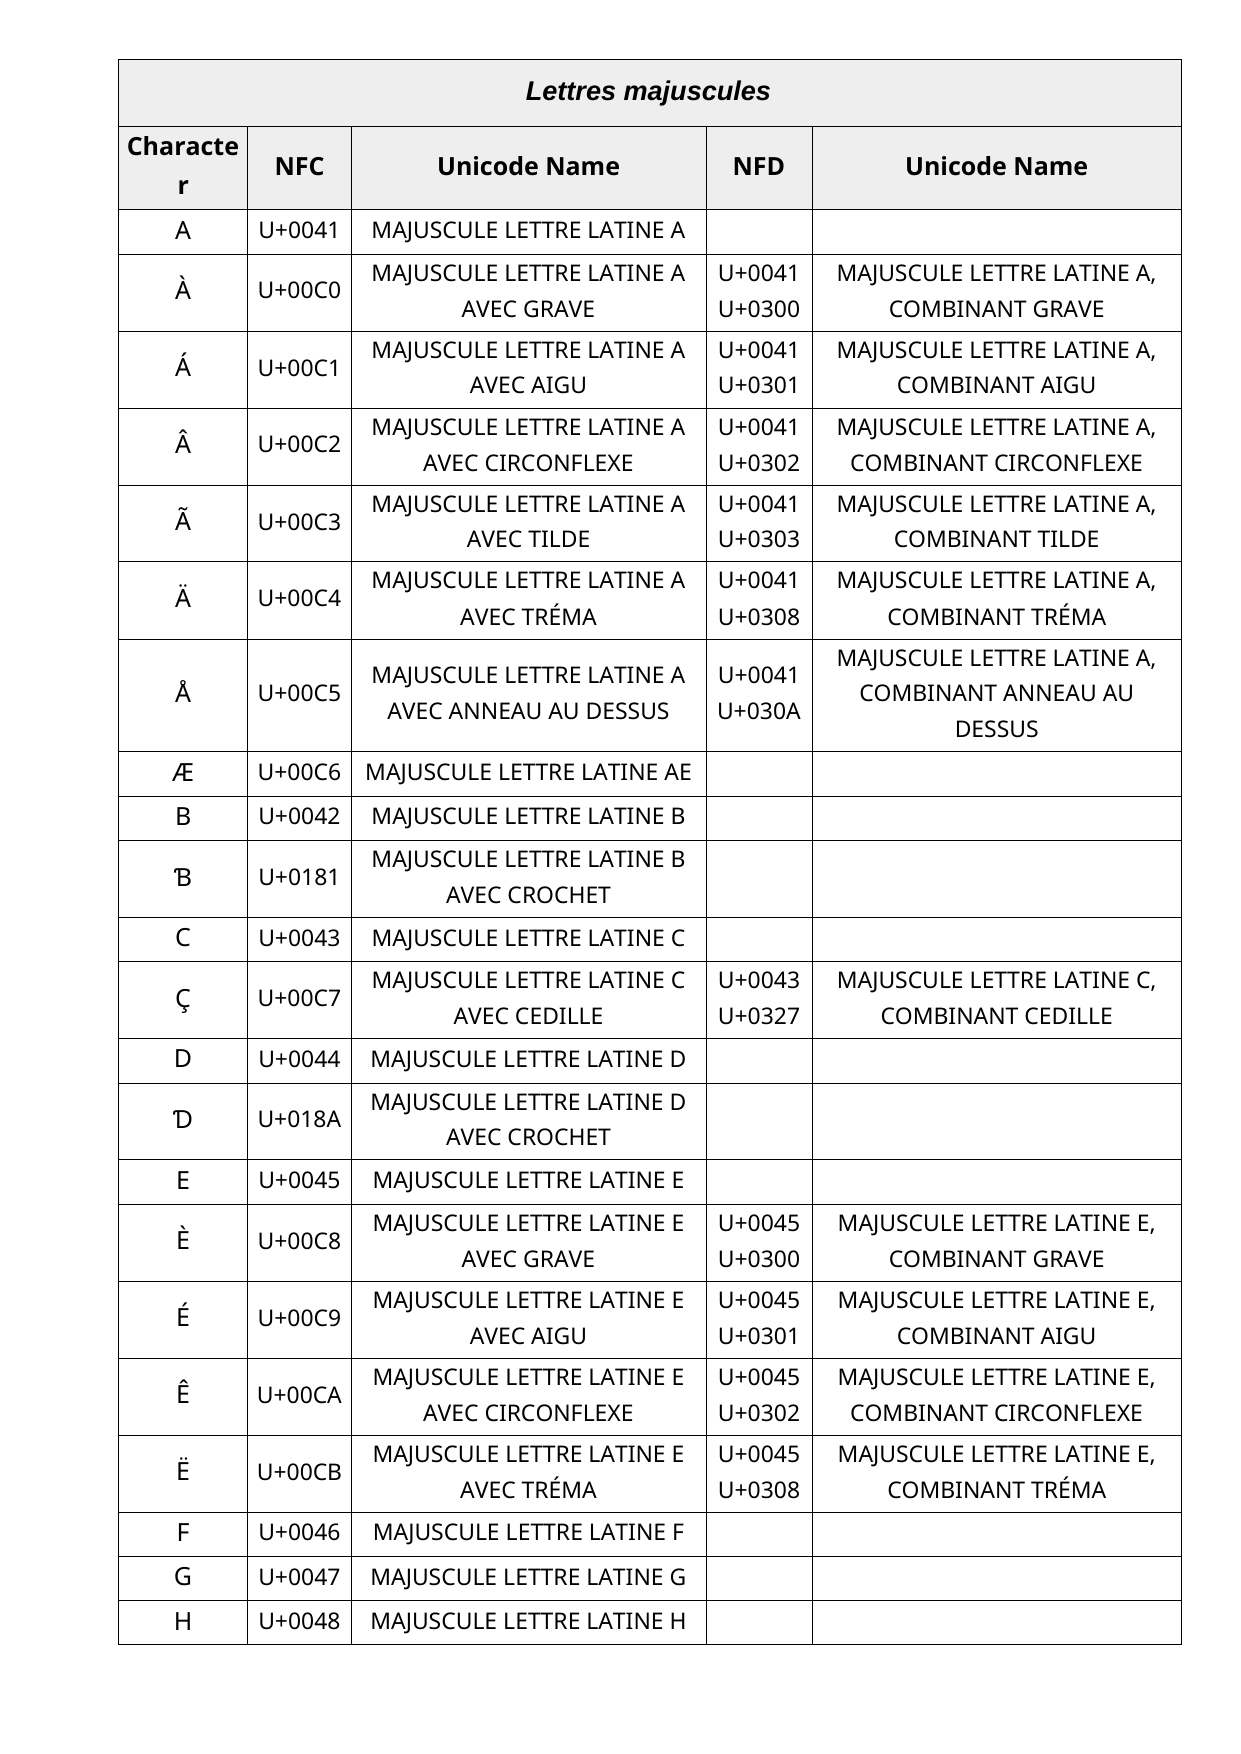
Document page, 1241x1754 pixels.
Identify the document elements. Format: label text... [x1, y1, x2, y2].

table_cell D [119, 1039, 247, 1082]
table_cell U+0041 U+030A [707, 640, 812, 751]
table_cell MAJUSCULE LETTRE LATINE G [352, 1557, 706, 1600]
table_cell U+0041 U+0300 [707, 255, 812, 331]
table_cell È [119, 1205, 247, 1281]
table_cell F [119, 1513, 247, 1556]
table_cell À [119, 255, 247, 331]
table_cell MAJUSCULE LETTRE LATINE A AVEC AIGU [352, 332, 706, 407]
table_cell [813, 1039, 1181, 1082]
table_cell [707, 1084, 812, 1159]
table_cell [813, 841, 1181, 917]
table_cell Unicode Name [352, 127, 706, 209]
table_cell U+00CB [248, 1436, 351, 1512]
table_cell U+00C2 [248, 409, 351, 484]
table_cell Character [119, 127, 247, 209]
table_cell U+00C8 [248, 1205, 351, 1281]
table_cell MAJUSCULE LETTRE LATINE B [352, 797, 706, 840]
table_cell U+00C0 [248, 255, 351, 331]
table_cell U+00C9 [248, 1282, 351, 1358]
table_cell MAJUSCULE LETTRE LATINE A AVEC ANNEAU AU DESSUS [352, 640, 706, 751]
table_cell MAJUSCULE LETTRE LATINE A, COMBINANT AIGU [813, 332, 1181, 407]
table_cell MAJUSCULE LETTRE LATINE A, COMBINANT ANNEAU AU DESSUS [813, 640, 1181, 751]
table_cell G [119, 1557, 247, 1600]
table_cell [813, 1160, 1181, 1204]
table_cell U+0046 [248, 1513, 351, 1556]
table_cell Ã [119, 486, 247, 561]
table_cell MAJUSCULE LETTRE LATINE E [352, 1160, 706, 1204]
table_cell MAJUSCULE LETTRE LATINE B AVEC CROCHET [352, 841, 706, 917]
table_cell [813, 1084, 1181, 1159]
table_cell MAJUSCULE LETTRE LATINE D AVEC CROCHET [352, 1084, 706, 1159]
table_cell U+00C3 [248, 486, 351, 561]
table_cell U+0181 [248, 841, 351, 917]
table_cell Â [119, 409, 247, 484]
table_cell [707, 210, 812, 253]
table_cell [813, 797, 1181, 840]
table_cell U+0045 U+0302 [707, 1359, 812, 1434]
table_cell MAJUSCULE LETTRE LATINE C, COMBINANT CEDILLE [813, 962, 1181, 1038]
table_cell MAJUSCULE LETTRE LATINE E AVEC CIRCONFLEXE [352, 1359, 706, 1434]
table_cell U+018A [248, 1084, 351, 1159]
table_cell [813, 1557, 1181, 1600]
table_cell MAJUSCULE LETTRE LATINE A, COMBINANT TILDE [813, 486, 1181, 561]
table_cell [707, 797, 812, 840]
table_cell Ɗ [119, 1084, 247, 1159]
table_cell NFD [707, 127, 812, 209]
table_cell [813, 918, 1181, 961]
table_cell U+0041 U+0301 [707, 332, 812, 407]
table_cell [813, 1601, 1181, 1644]
table_cell U+0045 U+0300 [707, 1205, 812, 1281]
table_cell U+00C1 [248, 332, 351, 407]
table_cell Unicode Name [813, 127, 1181, 209]
table_cell U+00C6 [248, 752, 351, 796]
table_cell [813, 210, 1181, 253]
table_cell Ɓ [119, 841, 247, 917]
table_cell U+0043 [248, 918, 351, 961]
table_cell [707, 1039, 812, 1082]
table_cell MAJUSCULE LETTRE LATINE A AVEC GRAVE [352, 255, 706, 331]
table_cell Ë [119, 1436, 247, 1512]
table_cell MAJUSCULE LETTRE LATINE E, COMBINANT CIRCONFLEXE [813, 1359, 1181, 1434]
table_cell U+0045 U+0301 [707, 1282, 812, 1358]
table_cell MAJUSCULE LETTRE LATINE D [352, 1039, 706, 1082]
table_cell [707, 918, 812, 961]
table_cell MAJUSCULE LETTRE LATINE E AVEC AIGU [352, 1282, 706, 1358]
table_cell U+0043 U+0327 [707, 962, 812, 1038]
table_cell Ç [119, 962, 247, 1038]
table_cell MAJUSCULE LETTRE LATINE F [352, 1513, 706, 1556]
table_cell MAJUSCULE LETTRE LATINE A AVEC CIRCONFLEXE [352, 409, 706, 484]
table_cell É [119, 1282, 247, 1358]
table_cell [707, 1557, 812, 1600]
table_cell MAJUSCULE LETTRE LATINE A AVEC TRÉMA [352, 562, 706, 638]
table_cell Ê [119, 1359, 247, 1434]
table_cell C [119, 918, 247, 961]
table_cell MAJUSCULE LETTRE LATINE A AVEC TILDE [352, 486, 706, 561]
table_cell MAJUSCULE LETTRE LATINE E, COMBINANT GRAVE [813, 1205, 1181, 1281]
table_cell U+00CA [248, 1359, 351, 1434]
table_cell Å [119, 640, 247, 751]
table_cell U+0041 U+0302 [707, 409, 812, 484]
table_cell U+0048 [248, 1601, 351, 1644]
table_cell U+00C7 [248, 962, 351, 1038]
table_cell U+0041 U+0303 [707, 486, 812, 561]
table_cell MAJUSCULE LETTRE LATINE A, COMBINANT GRAVE [813, 255, 1181, 331]
table_cell H [119, 1601, 247, 1644]
table_cell U+00C4 [248, 562, 351, 638]
table_cell [707, 1160, 812, 1204]
table_cell MAJUSCULE LETTRE LATINE H [352, 1601, 706, 1644]
table_cell U+0042 [248, 797, 351, 840]
table_cell Æ [119, 752, 247, 796]
table_cell U+0041 [248, 210, 351, 253]
table_cell MAJUSCULE LETTRE LATINE C AVEC CEDILLE [352, 962, 706, 1038]
table_cell MAJUSCULE LETTRE LATINE E, COMBINANT AIGU [813, 1282, 1181, 1358]
table_cell [707, 1513, 812, 1556]
table_cell MAJUSCULE LETTRE LATINE A, COMBINANT TRÉMA [813, 562, 1181, 638]
table_cell U+0045 [248, 1160, 351, 1204]
table_cell U+0047 [248, 1557, 351, 1600]
table_cell [707, 752, 812, 796]
table_cell MAJUSCULE LETTRE LATINE AE [352, 752, 706, 796]
table_cell B [119, 797, 247, 840]
table_cell [707, 841, 812, 917]
table_cell E [119, 1160, 247, 1204]
table_cell MAJUSCULE LETTRE LATINE C [352, 918, 706, 961]
table_cell MAJUSCULE LETTRE LATINE E AVEC GRAVE [352, 1205, 706, 1281]
table_cell Á [119, 332, 247, 407]
table_cell Ä [119, 562, 247, 638]
table_cell MAJUSCULE LETTRE LATINE A [352, 210, 706, 253]
table_cell U+00C5 [248, 640, 351, 751]
table_cell A [119, 210, 247, 253]
table_cell MAJUSCULE LETTRE LATINE E AVEC TRÉMA [352, 1436, 706, 1512]
table_cell U+0045 U+0308 [707, 1436, 812, 1512]
table_cell [813, 752, 1181, 796]
table_cell U+0044 [248, 1039, 351, 1082]
table_cell MAJUSCULE LETTRE LATINE A, COMBINANT CIRCONFLEXE [813, 409, 1181, 484]
table_cell MAJUSCULE LETTRE LATINE E, COMBINANT TRÉMA [813, 1436, 1181, 1512]
table_cell [813, 1513, 1181, 1556]
table_cell NFC [248, 127, 351, 209]
table_cell U+0041 U+0308 [707, 562, 812, 638]
table_header Lettres majuscules [119, 60, 1181, 126]
table_cell [707, 1601, 812, 1644]
